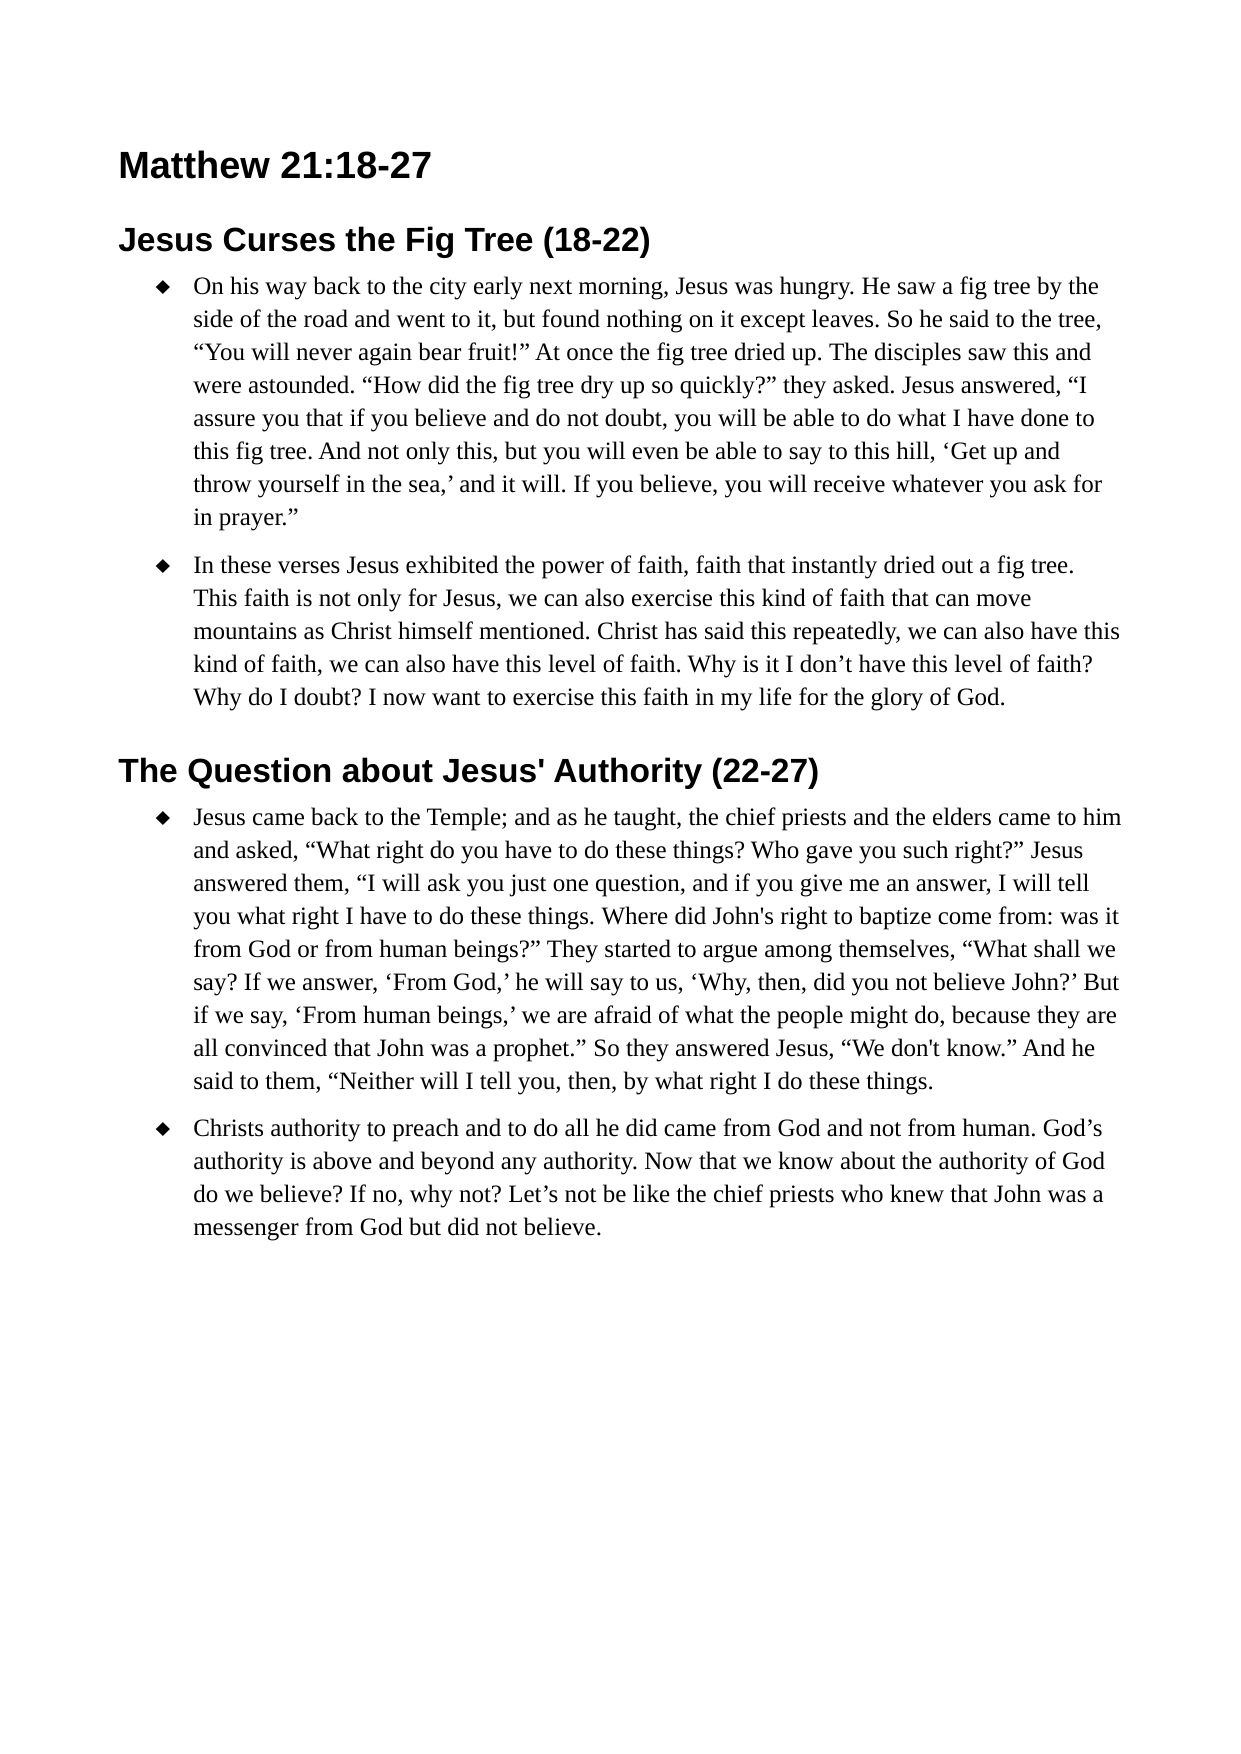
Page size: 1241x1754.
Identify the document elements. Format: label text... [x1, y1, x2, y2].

subtitle Jesus Curses the Fig Tree (18-22) [118, 220, 1122, 259]
list Jesus came back to the Temple; and as he taught, the chief priests and the elders came to him and asked, “What right do you have to do these things? Who gave you such right?” Jesus answered them, “I will ask you just one question, and if you give me an answer, I will tell you what right I have to do these things. Where did John's right to baptize come from: was it from God or from human beings?” They started to argue among themselves, “What shall we say? If we answer, ‘From God,’ he will say to us, ‘Why, then, did you not believe John?’ But if we say, ‘From human beings,’ we are afraid of what the people might do, because they are all convinced that John was a prophet.” So they answered Jesus, “We don't know.” And he said to them, “Neither will I tell you, then, by what right I do these things. [156, 802, 1122, 1094]
list On his way back to the city early next morning, Jesus was hungry. He saw a fig tree by the side of the road and went to it, but found nothing on it except leaves. So he said to the tree, “You will never again bear fruit!” At once the fig tree dried up. The disciples saw this and were astounded. “How did the fig tree dry up so quickly?” they asked. Jesus answered, “I assure you that if you believe and do not doubt, you will be able to do what I have done to this fig tree. And not only this, but you will even be able to say to this hill, ‘Get up and throw yourself in the sea,’ and it will. If you believe, you will receive whatever you ask for in prayer.” [156, 271, 1122, 531]
list In these verses Jesus exhibited the power of faith, faith that instantly dried out a fig tree. This faith is not only for Jesus, we can also exercise this kind of faith that can move mountains as Christ himself mentioned. Christ has said this repeatedly, we can also have this kind of faith, we can also have this level of faith. Why is it I don’t have this level of faith? Why do I doubt? I now want to exercise this faith in my life for the glory of God. [156, 550, 1122, 711]
list Christs authority to preach and to do all he did came from God and not from human. God’s authority is above and beyond any authority. Now that we know about the authority of God do we believe? If no, why not? Let’s not be like the chief priests who knew that John was a messenger from God but did not believe. [156, 1113, 1122, 1241]
subtitle Matthew 21:18-27 [118, 143, 1122, 187]
subtitle The Question about Jesus' Authority (22-27) [118, 751, 1122, 789]
